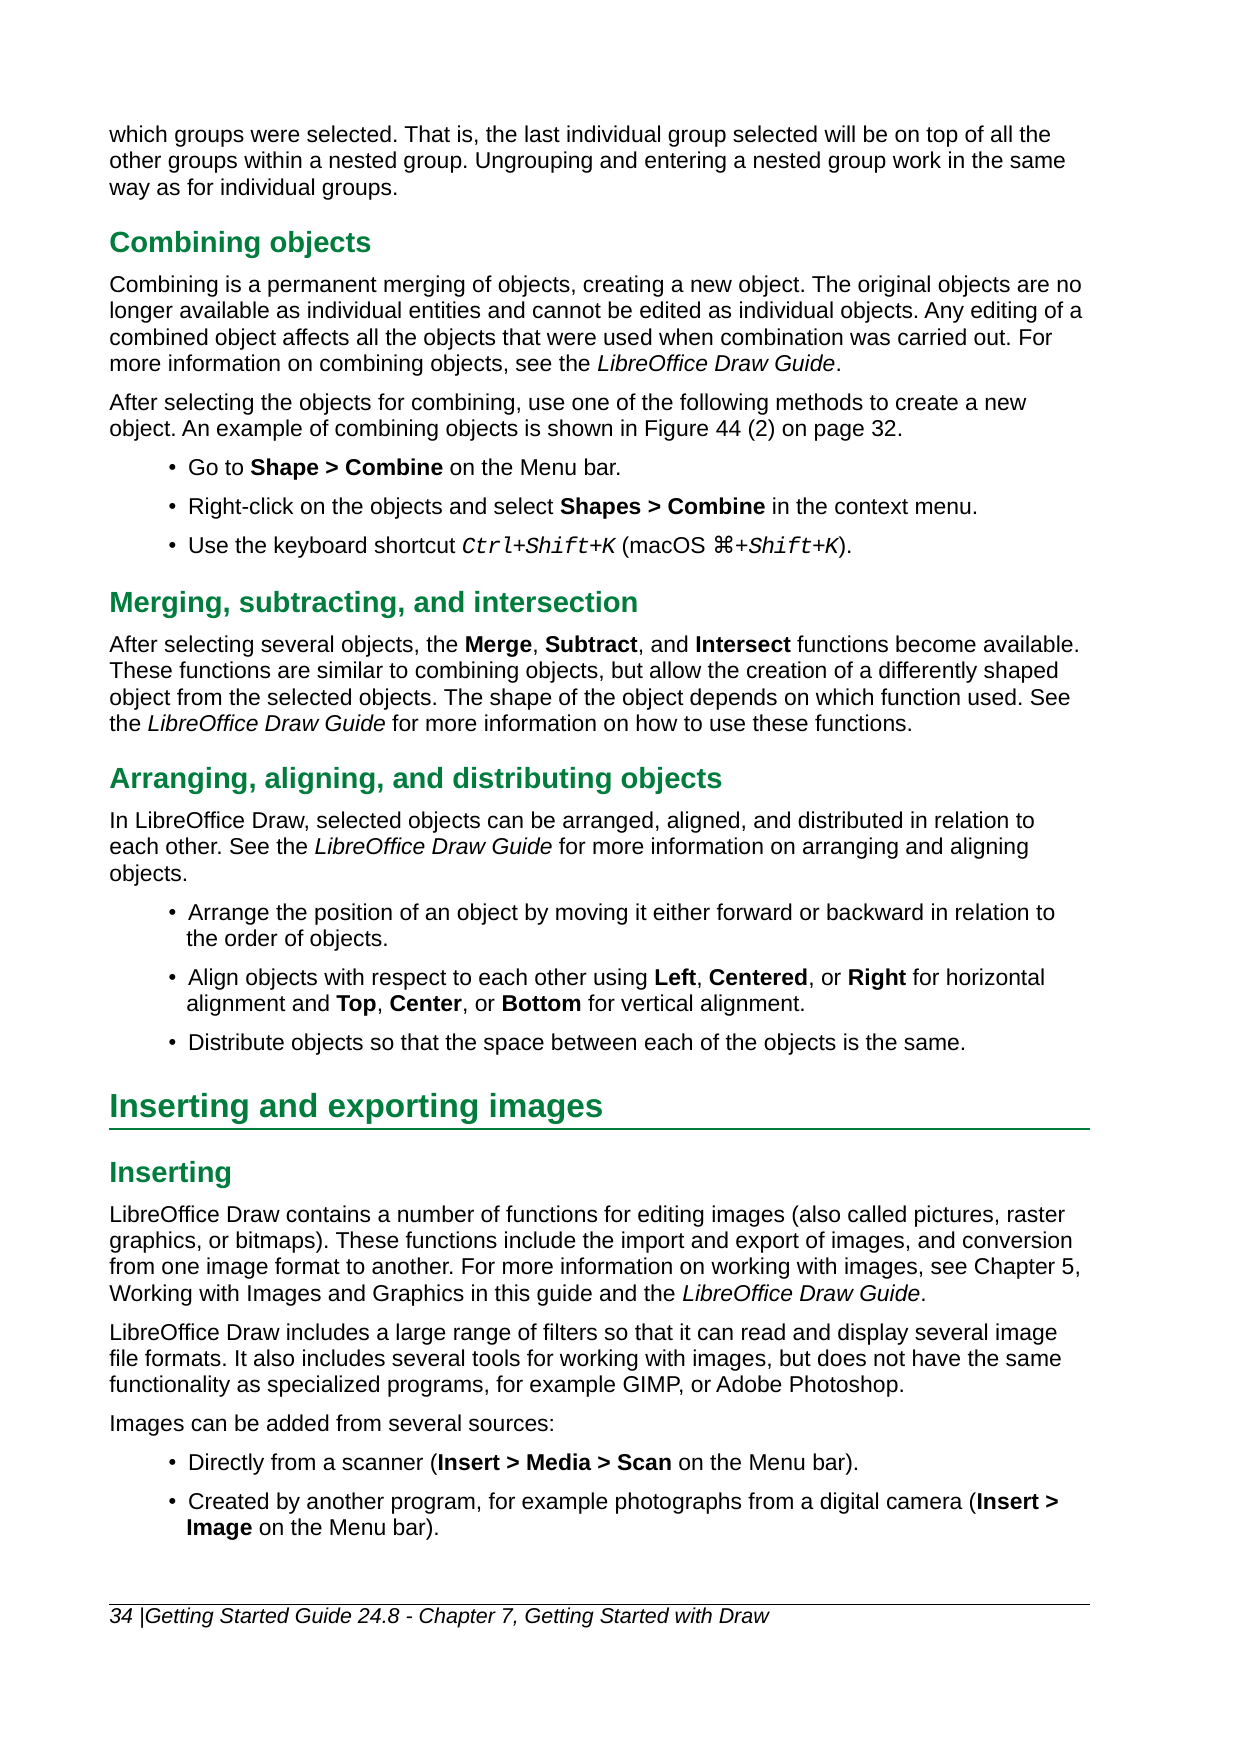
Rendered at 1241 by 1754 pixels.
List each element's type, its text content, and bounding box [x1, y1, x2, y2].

list In LibreOffice Draw, selected objects can be arranged, aligned, and distributed in relation to each other. See the LibreOffice Draw Guide for more information on arranging and aligning objects. [109, 807, 1090, 886]
text LibreOffice Draw contains a number of functions for editing images (also called pictures, raster graphics, or bitmaps). These functions include the import and export of images, and conversion from one image format to another. For more information on working with images, see Chapter 5, Working with Images and Graphics in this guide and the LibreOffice Draw Guide. [109, 1201, 1090, 1306]
text After selecting several objects, the Merge, Subtract, and Intersect functions become available. These functions are similar to combining objects, but allow the creation of a differently shaped object from the selected objects. The shape of the object depends on which function used. See the LibreOffice Draw Guide for more information on how to use these functions. [109, 631, 1090, 736]
list After selecting the objects for combining, use one of the following methods to create a new object. An example of combining objects is shown in Figure 44 (2) on page 32. [109, 389, 1090, 441]
subtitle Arranging, aligning, and distributing objects [109, 761, 1090, 794]
list Created by another program, for example photographs from a digital camera (Insert > Image on the Menu bar). [168, 1488, 1090, 1541]
subtitle Merging, subtracting, and intersection [109, 585, 1090, 618]
subtitle Inserting [109, 1155, 1090, 1188]
subtitle Inserting and exporting images [109, 1086, 1090, 1128]
list Arrange the position of an object by moving it either forward or backward in relation to the order of objects. [168, 898, 1090, 951]
list Align objects with respect to each other using Left, Centered, or Right for horizontal alignment and Top, Center, or Bottom for vertical alignment. [168, 964, 1090, 1016]
list Images can be added from several sources: [109, 1410, 1090, 1436]
list Distribute objects so that the space between each of the objects is the same. [168, 1029, 1090, 1055]
list Use the keyboard shortcut Ctrl+Shift+K (macOS ⌘+Shift+K). [168, 532, 1090, 560]
text LibreOffice Draw includes a large range of filters so that it can read and display several image file formats. It also includes several tools for working with images, but does not have the same functionality as specialized programs, for example GIMP, or Adobe Photoshop. [109, 1318, 1090, 1398]
list Go to Shape > Combine on the Menu bar. [168, 454, 1090, 480]
text Combining is a permanent merging of objects, creating a new object. The original objects are no longer available as individual entities and cannot be edited as individual objects. Any editing of a combined object affects all the objects that were used when combination was carried out. For more information on combining objects, see the LibreOffice Draw Guide. [109, 271, 1090, 376]
list Directly from a scanner (Insert > Media > Scan on the Menu bar). [168, 1449, 1090, 1475]
text which groups were selected. That is, the last individual group selected will be on top of all the other groups within a nested group. Ungrouping and entering a nested group work in the same way as for individual groups. [109, 121, 1090, 200]
subtitle Combining objects [109, 225, 1090, 258]
list Right-click on the objects and select Shapes > Combine in the context menu. [168, 493, 1090, 519]
